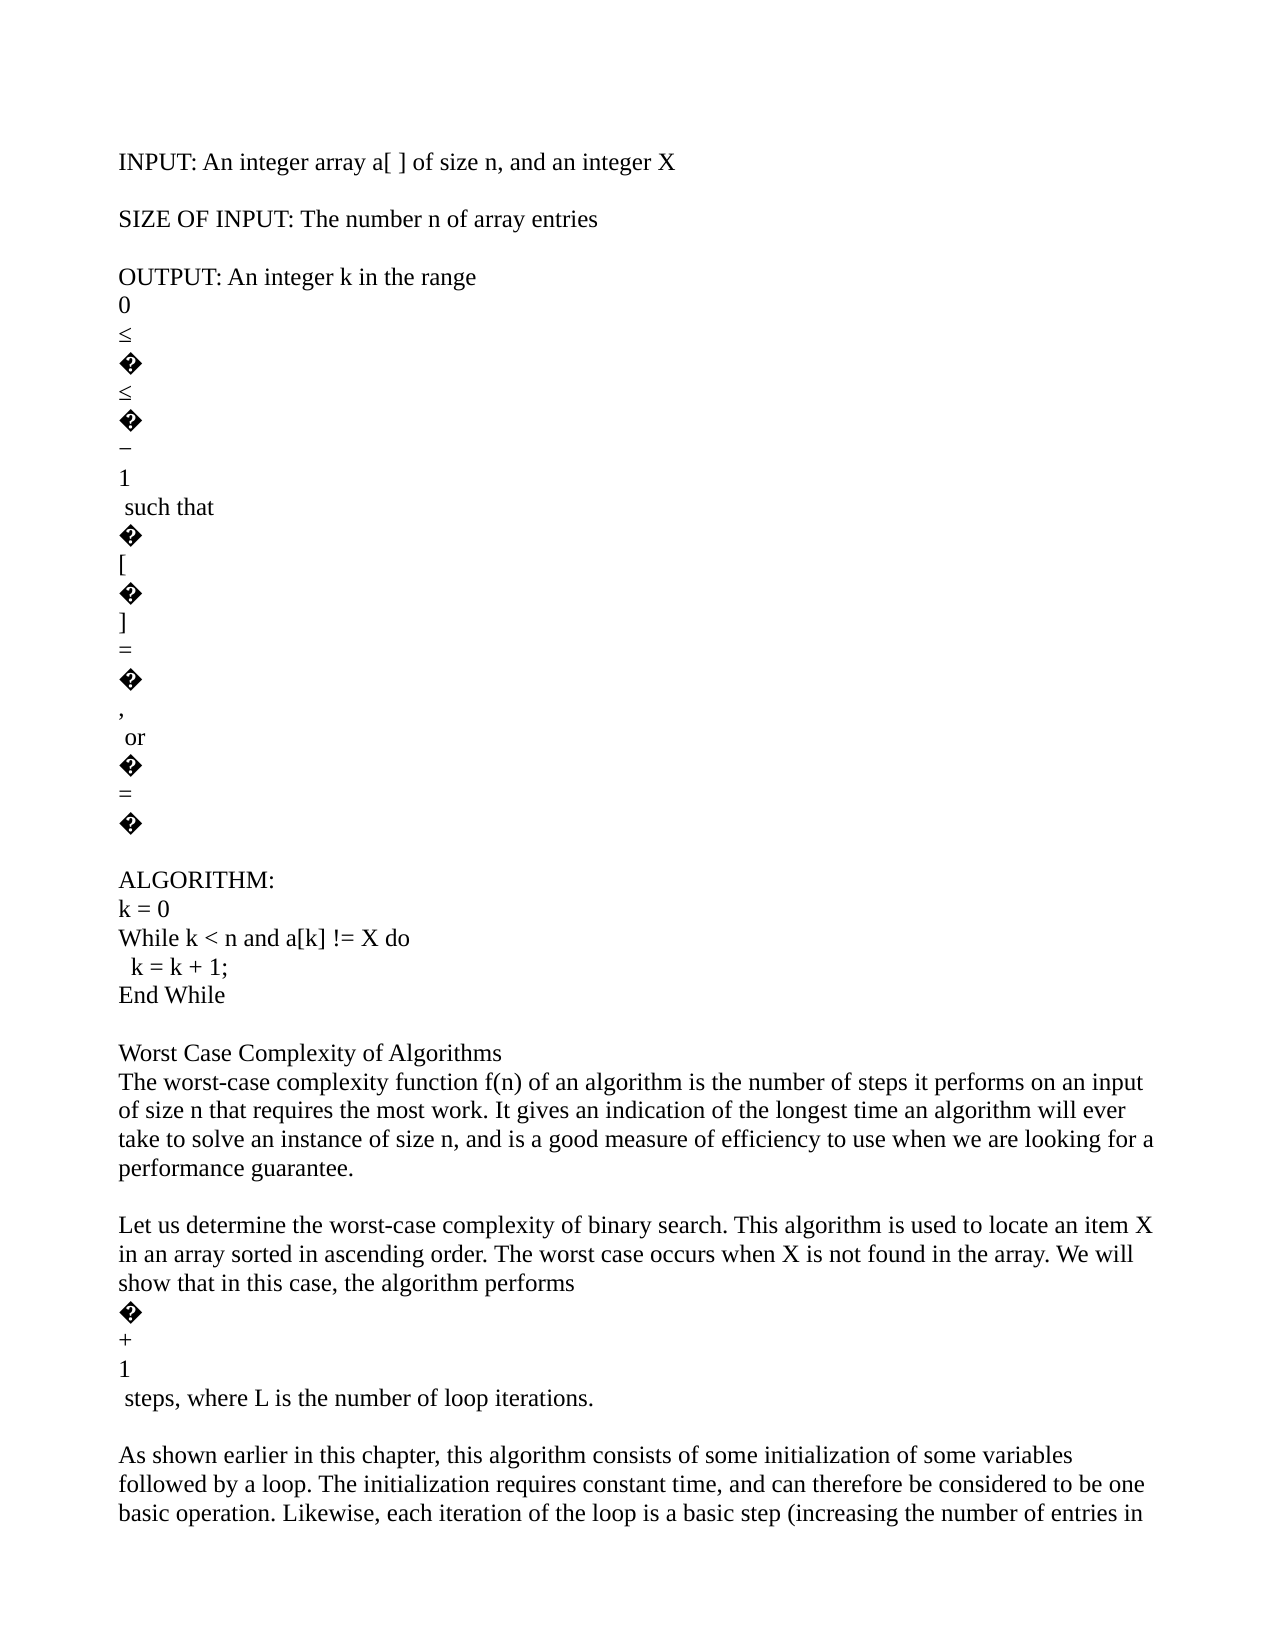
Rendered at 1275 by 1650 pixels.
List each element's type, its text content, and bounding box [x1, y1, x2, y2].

text Worst Case Complexity of Algorithms [118, 1038, 1157, 1067]
text � [118, 406, 1157, 434]
text � [118, 578, 1157, 607]
text The worst-case complexity function f(n) of an algorithm is the number of steps it performs on an input of size n that requires the most work. It gives an indication of the longest time an algorithm will ever take to solve an instance of size n, and is a good measure of efficiency to use when we are looking for a performance guarantee. [118, 1067, 1157, 1182]
text End While [118, 981, 1157, 1009]
text � [118, 348, 1157, 377]
text � [118, 521, 1157, 549]
text OUTPUT: An integer k in the range [118, 262, 1157, 291]
text 0 [118, 291, 1157, 319]
text k = 0 [118, 894, 1157, 923]
text such that [118, 492, 1157, 521]
text − [118, 434, 1157, 463]
text Let us determine the worst-case complexity of binary search. This algorithm is used to locate an item X in an array sorted in ascending order. The worst case occurs when X is not found in the array. We will show that in this case, the algorithm performs [118, 1211, 1157, 1297]
text 1 [118, 1354, 1157, 1383]
text � [118, 1297, 1157, 1326]
text � [118, 664, 1157, 693]
text ALGORITHM: [118, 866, 1157, 894]
text As shown earlier in this chapter, this algorithm consists of some initialization of some variables followed by a loop. The initialization requires constant time, and can therefore be considered to be one basic operation. Likewise, each iteration of the loop is a basic step (increasing the number of entries in [118, 1441, 1157, 1527]
text = [118, 636, 1157, 664]
text ≤ [118, 319, 1157, 348]
text ≤ [118, 377, 1157, 406]
text � [118, 808, 1157, 837]
text ] [118, 607, 1157, 636]
text SIZE OF INPUT: The number n of array entries [118, 204, 1157, 233]
text INPUT: An integer array a[ ] of size n, and an integer X [118, 147, 1157, 176]
text = [118, 779, 1157, 808]
text steps, where L is the number of loop iterations. [118, 1383, 1157, 1412]
text + [118, 1326, 1157, 1354]
text , [118, 693, 1157, 722]
text 1 [118, 463, 1157, 492]
text k = k + 1; [118, 952, 1157, 981]
text or [118, 722, 1157, 751]
text [ [118, 549, 1157, 578]
text While k < n and a[k] != X do [118, 923, 1157, 952]
text � [118, 751, 1157, 779]
